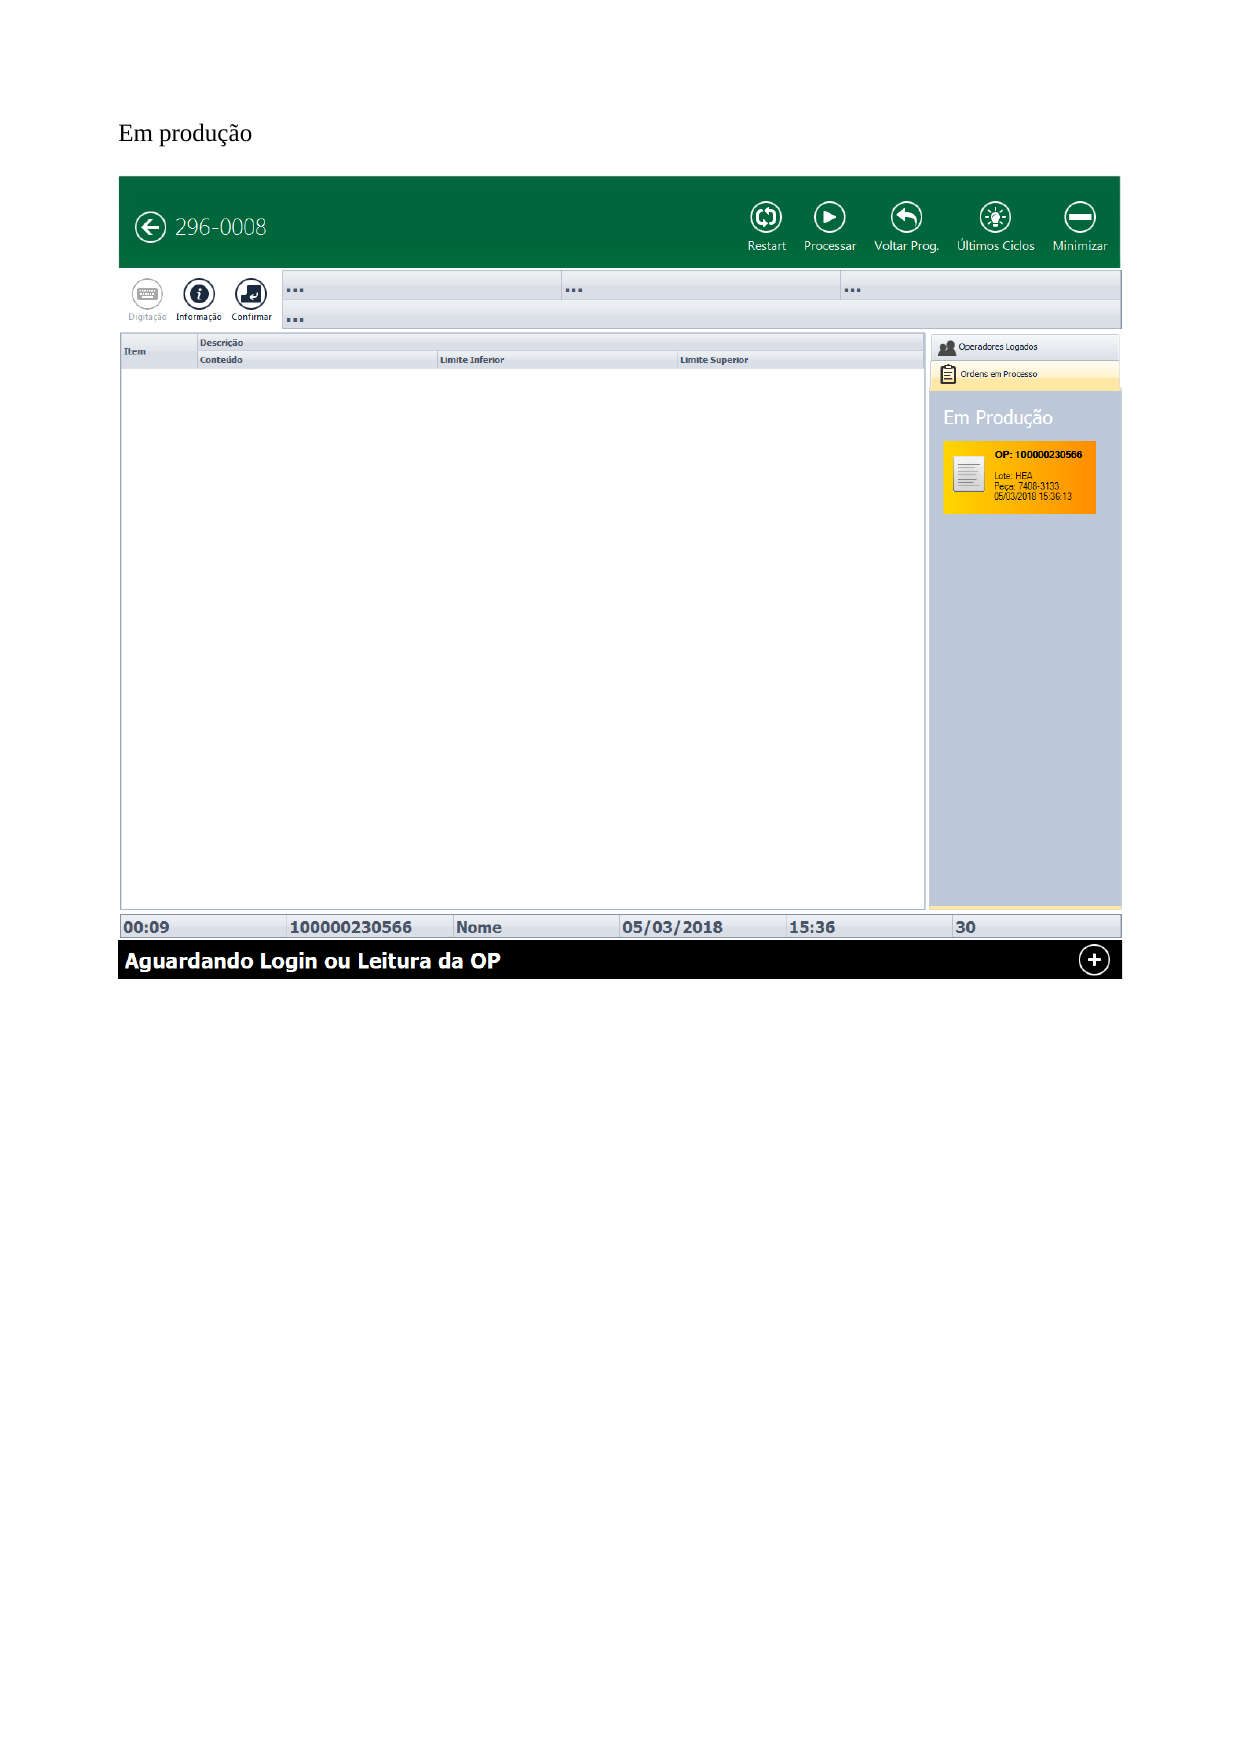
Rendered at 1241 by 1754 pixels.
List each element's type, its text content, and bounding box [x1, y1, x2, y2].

text Em produção [118, 118, 1122, 147]
picture [118, 175, 1123, 979]
